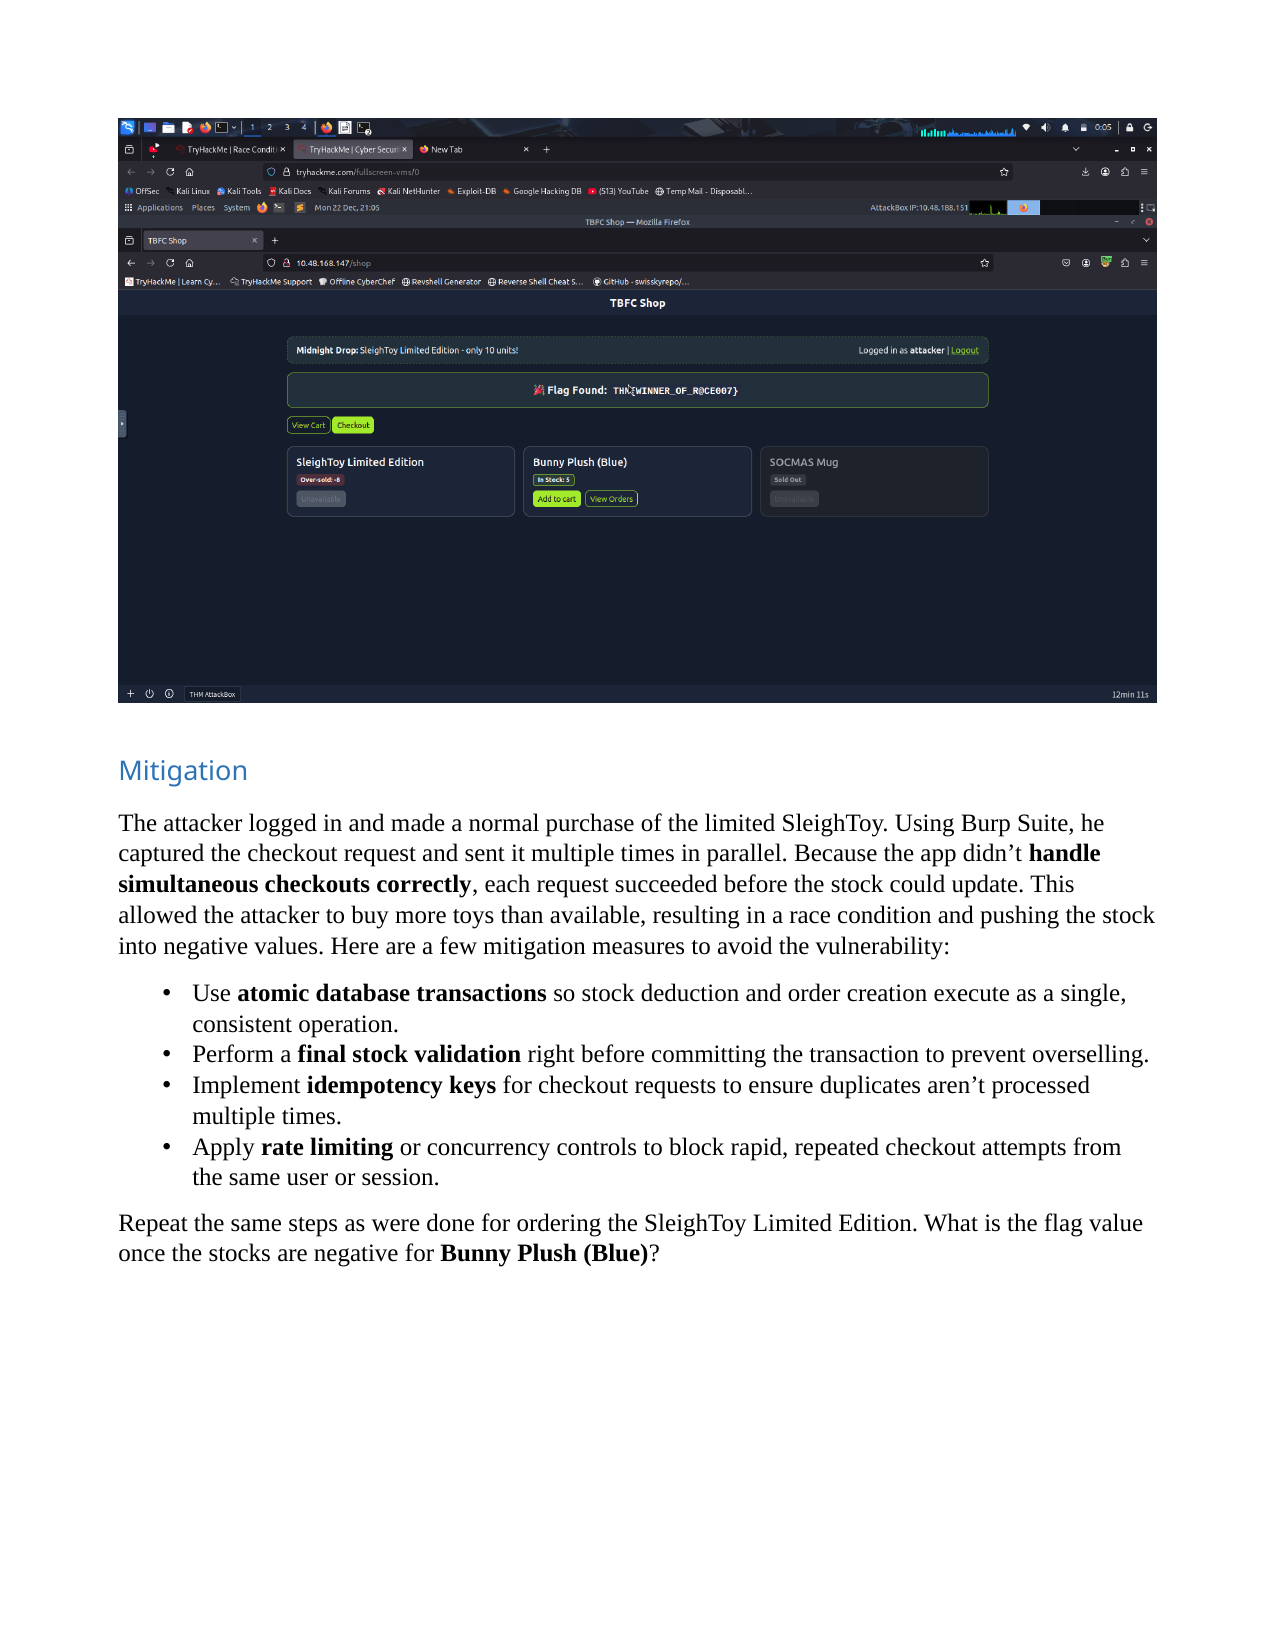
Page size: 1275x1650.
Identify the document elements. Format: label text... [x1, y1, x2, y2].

picture [118, 118, 1157, 703]
list Implement idempotency keys for checkout requests to ensure duplicates aren’t processed multiple times. [162, 1070, 1157, 1130]
subtitle Mitigation [118, 752, 1157, 789]
list Use atomic database transactions so stock deduction and order creation execute as a single, consistent operation. [162, 978, 1157, 1038]
text The attacker logged in and made a normal purchase of the limited SleighToy. Using Burp Suite, he captured the checkout request and sent it multiple times in parallel. Because the app didn’t handle simultaneous checkouts correctly, each request succeeded before the stock could update. This allowed the attacker to buy more toys than available, resulting in a race condition and pushing the stock into negative values. Here are a few mitigation measures to avoid the vulnerability: [118, 808, 1157, 959]
text Repeat the same steps as were done for ordering the SleighToy Limited Edition. What is the flag value once the stocks are negative for Bunny Plush (Blue)? [118, 1208, 1157, 1267]
list Perform a final stock validation right before committing the transaction to prevent overselling. [162, 1039, 1157, 1068]
list Apply rate limiting or concurrency controls to block rapid, repeated checkout attempts from the same user or session. [162, 1132, 1157, 1191]
